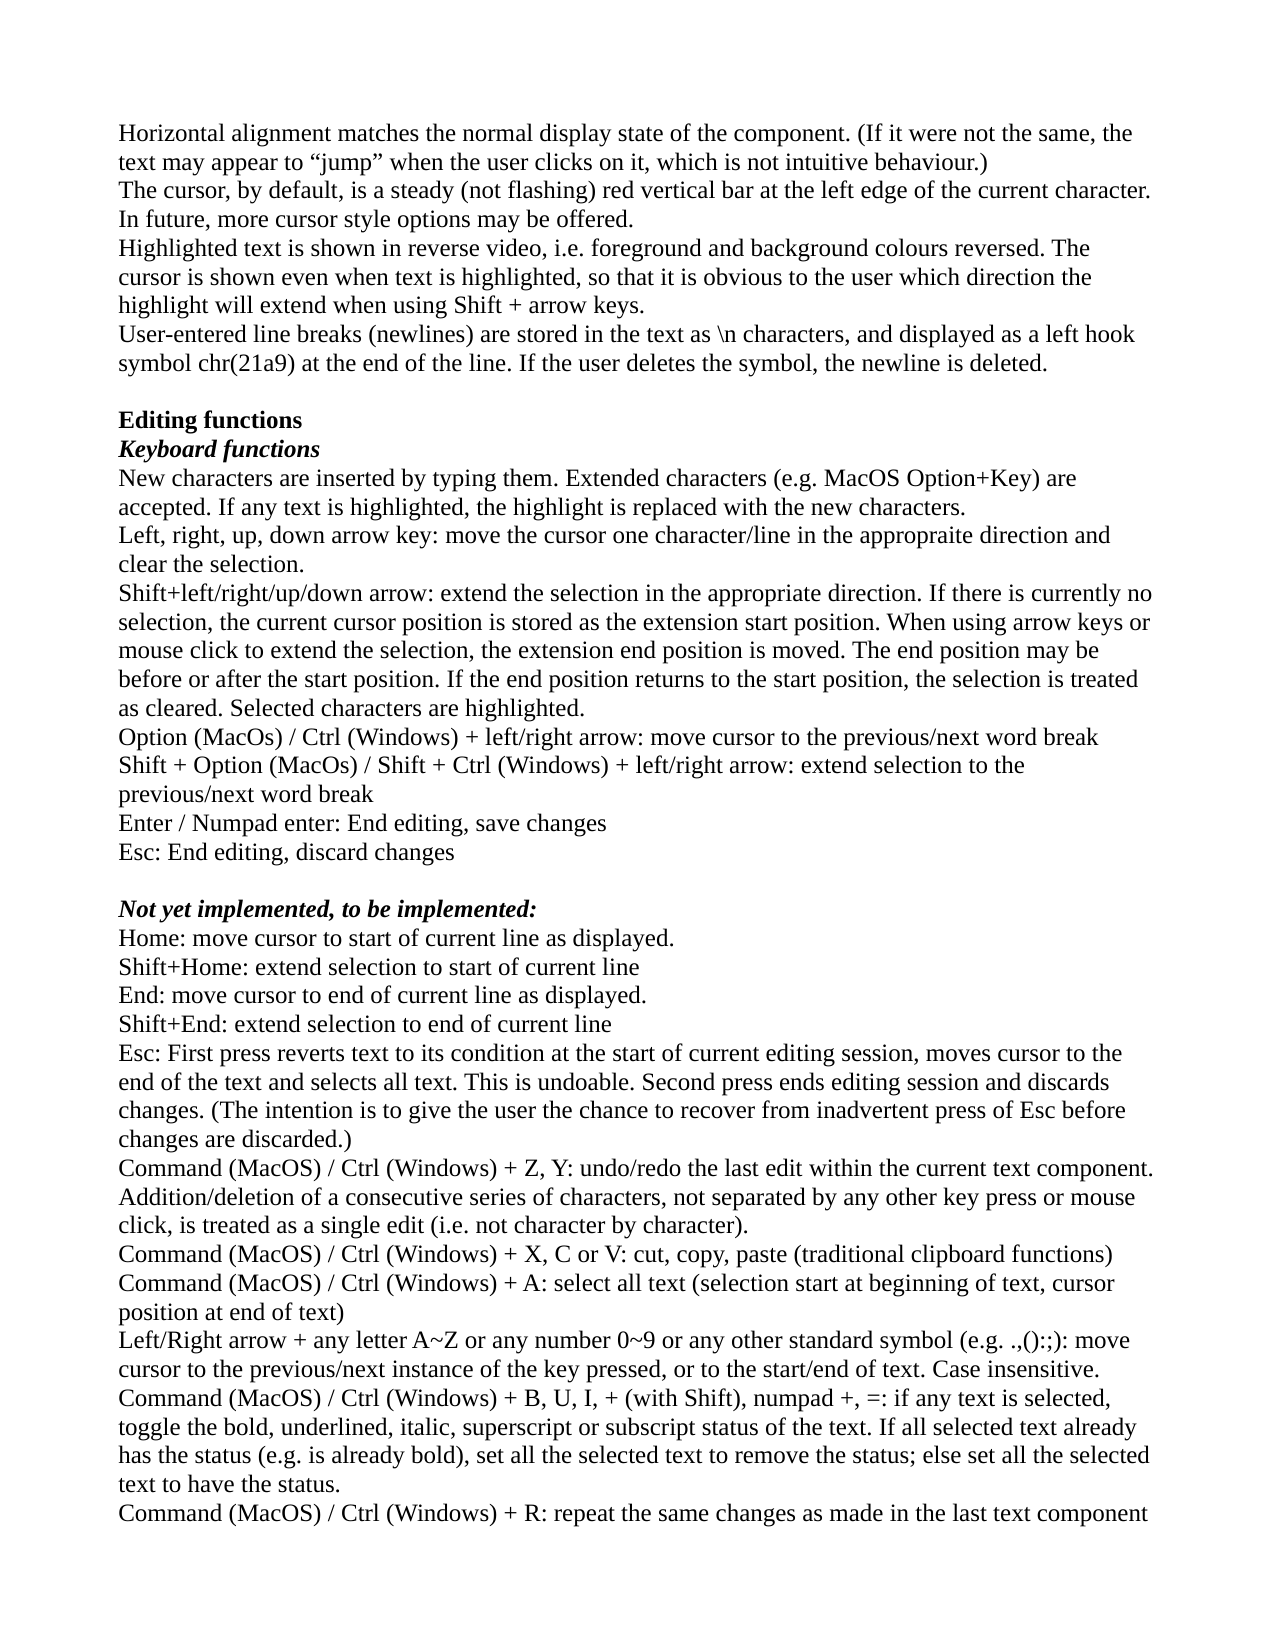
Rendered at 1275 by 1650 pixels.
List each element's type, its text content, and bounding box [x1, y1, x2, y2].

text Shift+Home: extend selection to start of current line [118, 952, 1157, 981]
text Esc: First press reverts text to its condition at the start of current editing session, moves cursor to the end of the text and selects all text. This is undoable. Second press ends editing session and discards changes. (The intention is to give the user the chance to recover from inadvertent press of Esc before changes are discarded.) [118, 1038, 1157, 1153]
text End: move cursor to end of current line as displayed. [118, 981, 1157, 1009]
text Left, right, up, down arrow key: move the cursor one character/line in the appropraite direction and clear the selection. [118, 521, 1157, 578]
text User-entered line breaks (newlines) are stored in the text as \n characters, and displayed as a left hook symbol chr(21a9) at the end of the line. If the user deletes the symbol, the newline is deleted. [118, 319, 1157, 377]
text New characters are inserted by typing them. Extended characters (e.g. MacOS Option+Key) are accepted. If any text is highlighted, the highlight is replaced with the new characters. [118, 463, 1157, 521]
text Horizontal alignment matches the normal display state of the component. (If it were not the same, the text may appear to “jump” when the user clicks on it, which is not intuitive behaviour.) [118, 118, 1157, 176]
text Esc: End editing, discard changes [118, 837, 1157, 866]
text Shift+left/right/up/down arrow: extend the selection in the appropriate direction. If there is currently no selection, the current cursor position is stored as the extension start position. When using arrow keys or mouse click to extend the selection, the extension end position is moved. The end position may be before or after the start position. If the end position returns to the start position, the selection is treated as cleared. Selected characters are highlighted. [118, 578, 1157, 722]
text Editing functions [118, 406, 1157, 434]
text Left/Right arrow + any letter A~Z or any number 0~9 or any other standard symbol (e.g. .,():;): move cursor to the previous/next instance of the key pressed, or to the start/end of text. Case insensitive. [118, 1326, 1157, 1383]
text Command (MacOS) / Ctrl (Windows) + R: repeat the same changes as made in the last text component [118, 1498, 1157, 1527]
text Highlighted text is shown in reverse video, i.e. foreground and background colours reversed. The cursor is shown even when text is highlighted, so that it is obvious to the user which direction the highlight will extend when using Shift + arrow keys. [118, 233, 1157, 319]
text Command (MacOS) / Ctrl (Windows) + Z, Y: undo/redo the last edit within the current text component. Addition/deletion of a consecutive series of characters, not separated by any other key press or mouse click, is treated as a single edit (i.e. not character by character). [118, 1153, 1157, 1239]
text Shift + Option (MacOs) / Shift + Ctrl (Windows) + left/right arrow: extend selection to the previous/next word break [118, 751, 1157, 808]
text Command (MacOS) / Ctrl (Windows) + A: select all text (selection start at beginning of text, cursor position at end of text) [118, 1268, 1157, 1326]
text Shift+End: extend selection to end of current line [118, 1009, 1157, 1038]
text Home: move cursor to start of current line as displayed. [118, 923, 1157, 952]
text The cursor, by default, is a steady (not flashing) red vertical bar at the left edge of the current character. In future, more cursor style options may be offered. [118, 176, 1157, 233]
text Not yet implemented, to be implemented: [118, 894, 1157, 923]
text Option (MacOs) / Ctrl (Windows) + left/right arrow: move cursor to the previous/next word break [118, 722, 1157, 751]
text Command (MacOS) / Ctrl (Windows) + X, C or V: cut, copy, paste (traditional clipboard functions) [118, 1239, 1157, 1268]
text Keyboard functions [118, 434, 1157, 463]
text Enter / Numpad enter: End editing, save changes [118, 808, 1157, 837]
text Command (MacOS) / Ctrl (Windows) + B, U, I, + (with Shift), numpad +, =: if any text is selected, toggle the bold, underlined, italic, superscript or subscript status of the text. If all selected text already has the status (e.g. is already bold), set all the selected text to remove the status; else set all the selected text to have the status. [118, 1383, 1157, 1498]
